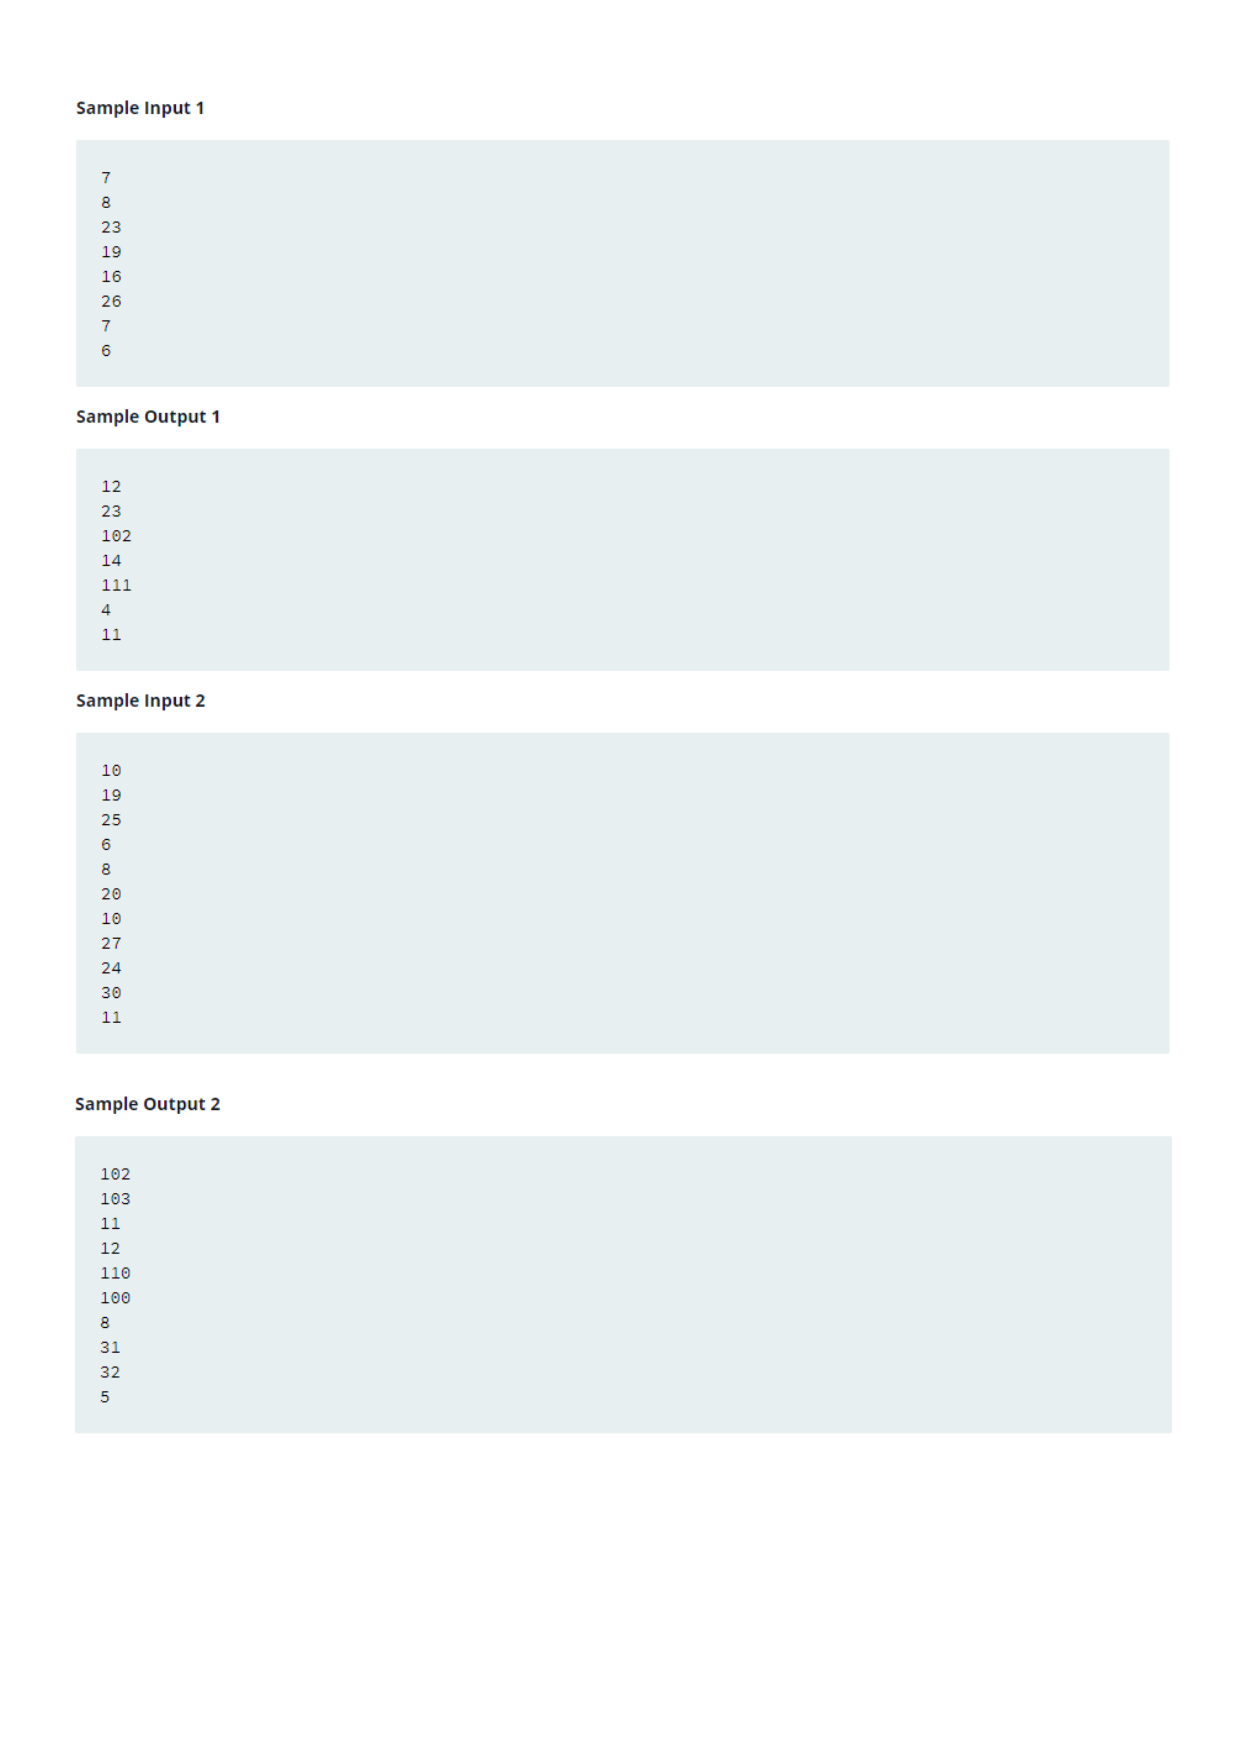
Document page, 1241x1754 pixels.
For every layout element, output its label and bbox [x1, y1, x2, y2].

picture [59, 1088, 1182, 1452]
picture [59, 87, 1182, 1060]
